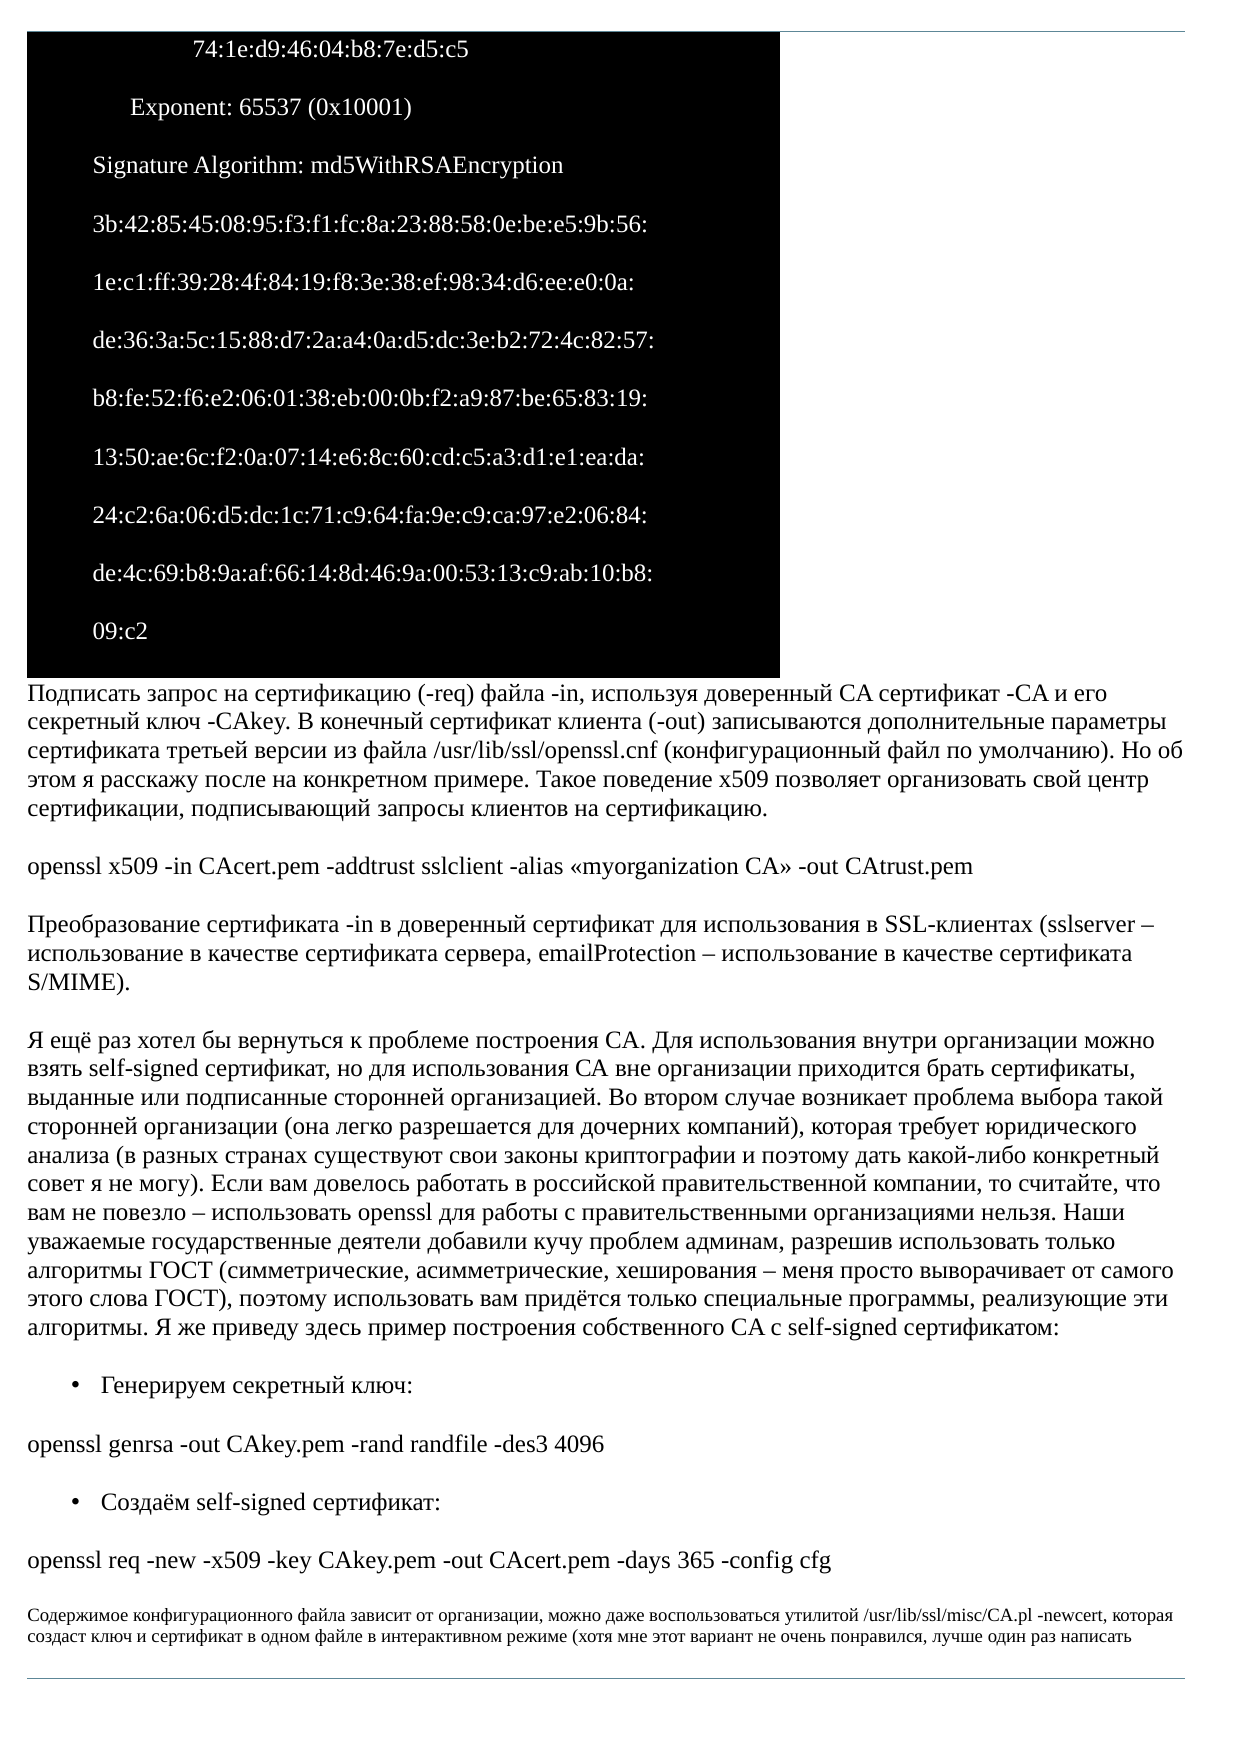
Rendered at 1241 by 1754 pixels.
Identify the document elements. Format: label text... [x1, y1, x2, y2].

table_header Теория и практика OpenSSL Ещё несколько лет назад криптографические системы применялись лишь в исключительных случаях: в правительственных организациях, спецслужбах и иных критических к безопасности данных системах. Однако в настоящее время бурное развитие компьютерных сетей и Интернета заставляет задумываться об обеспечении безопасности всё большее количество людей. Вначале опишем основные принципы и термины криптографии... В настоящее время все озабочены безопасностью передаваемых по сети данных, поэтому свою статью я бы хотел начать с разговора о способах защиты информации. Что такое шифрование? Это запись информации в особом виде, исключающем её прочтение лицами, не знающими шифра. В компьютерном мире защита данных актуальна, как нигде. Обычно шифрованием называют обработку данных при помощи некой функции f(x), где x – обрабатываемые данные. Алгоритм шифрования должен быть таким, что даже само знание алгоритма злоумышленником не должно помочь ему открыть ключ шифрования, то есть алгоритм должен основываться на трудоёмкости подбора ключа, а не на неизвестности алгоритма. Алгоритмы шифрования бывают одно и двунаправленными; однонаправленные алгоритмы чаще всего представляют собой так называемые хеши: численное представление некоего текста. Абсолютно очевидно, что даже зная хеш, невозможно вычислить исходный текст (бывает, что для разных текстов хеш совпадает, что тоже естественно, так как множество вариантов текстов бесконечно, а чисел, используемых в алгоритмах – конечно). Для чего же такое нужно? Применение есть замечательное: если одной и той же хеш-функцией обработать одинаковые строки, то результат будет идентичен! Это свойство можно использовать при проверке пароля: строка, введённая пользователем, хешируется и сравнивается с хешем пароля. При этом из хеша пароля восстановить сам пароль нельзя, можно только применять данную хеш-функцию к разным строкам, ища совпадения, т.е. методом прямого перебора. Вот почему советуют выбирать длинные и сложные пароли для важных целей. Хеш-функций существует огромное множество и есть некоторые стандартные ряды хеш-функций, наибольшее распространение получили ряды MD и SHA. К примеру, стандартная функция Unix crypt вычисляет значение хеш-функции от строки. Один из параметров, передаваемых этой функции, значится как salt, состоит из символов $1$ и строки из 8 символов и определяет выбор хеш-функции из ряда MD5, а возвращаемое значение содержит одиннадцать первых символов salt, чтобы знать в будущем для проверки, какую функцию применять. Если два первых символа salt – произвольная двухсимвольная строка, то используется обычный алгоритм DES (56 бит), а salt определяет выбор алгоритма подмешивания. В настоящее время 56 бит обычно недостаточно, для нахождения ключа длиной 56 бит необходимо перебрать «всего» 72057594037927936 (256) ключей. Для кластера компьютеров эта задача решается в считанные часы, поэтому сейчас во всех современных *nix используется алгоритм MD5, который позволяет генерировать отпечатки (хеши) паролей длиной до 128 бит, для подбора которого потребуются в худшем случае миллиарды лет! Итак, можно закончить с однонаправленными алгоритмами и перейти к двунаправленным... Существует два рода таких алгоритмов: симметрические и асимметрические (алгоритмы с публичным ключом). Симметрические алгоритмы используют один и тот же ключ для шифрования и дешифрования и их стойкость определяется в основном длиной используемого ключа. Ключ симметрического шифрования ни в коем случае нельзя передавать в открытом виде, так как это даст возможность злоумышленнику, получившему этот ключ, расшифровывать данные, этим ключом зашифрованные. Асимметрические алгоритмы предоставляют возможность передачи публичного ключа в открытом виде, в то время как секретный ключ должен быть известен только вам. Приведу наглядную демонстрацию полезности шифрования. К примеру, вы хотите пройти аутентификацию на удалённой машине и посылаете ей свой пароль, конечно же, не сам пароль, а его хеш. Но, к сожалению, где-то на пути встретился хаб, который дал возможность послушать ваши пакеты снифером. Этим, естественно, воспользовался злой дядька, подключённый к этому хабу. Он смог беспрепятственно взять ваш хеш пароля, взломать его (если повезёт) или просто посылать этот же хеш серверу. Таким образом, под вашим логином входят два человека. Не думаю, что кого-то развеселит эта ситуация (разве что злого дядьку, если его не засекут). Или ещё пример полной беззащитности: электронная почта не защищается никак (по крайней мере, по стандартной схеме) и всякий может её прочитать или изменить. Нет-нет, не надо бежать в хозяйственный магазин за мыльцем и верёвочкой – спасение есть. Это асимметрическое шифрование. Идея такова: вначале от генератора случайных чисел формируется определённая строка – секретный ключ, который может использоваться для расшифровки данных, зашифрованных публичным ключом. Публичный ключ вычисляется на основании секретного ключа. Таким образом мы получили пару ключей для шифрования (публичный ключ) и расшифровывания (секретный ключ). Затем на удалённой машине также создаётся подобная пара ключей (скорее всего она будет иной, так как довольно сложно, чтобы на разных машинах генератор случайных чисел генерировал одну и ту же последовательность). Итак, у нас есть две пары ключей, мы должны обменяться публичными ключами. После этого вы можете, используя публичный ключ удалённой машины, зашифровывать данные, которые могут быть расшифрованы ею с помощью имеющегося только у неё секретного ключа. Так как удалённая машина имеет и ваш публичный ключ, то подобная операция может работать наоборот (т.е. передача данных на вашу машину). Да, вроде бы всё хорошо: информация, передаваемая между машинами, может быть расшифрована только ими, но есть одно «но». Представьте ситуацию подмены публичных ключей при доставке: тогда правильный ключ будет считаться неправильным, а подменённый ключ – правильным. Обычным методом защиты публичного ключа асимметрического шифрования является его сертификация. Для понятия сертификации сразу же необходимо объяснить, что такое электронная цифровая подпись. ЭЦП – это хеш сообщения с данными об отправителе, подписанный секретным ключом последнего. На основании ЭЦП можно определить достоверность и неизменность сообщения при условии, что имеется публичный ключ. Публичный ключ, анализируя ЭЦП, даёт один из ответов: достоверен, недостоверен (был изменён). А так как найти такое значение хеша, чтобы оно совпадало для двух различных сообщений (т.е. h(M)=h(M’)) очень сложно, сопоставимо с прямым перебором, то практически нет способа подменить сообщение, подписанное ЭЦП. При пересылке публичного ключа его подмена обычно исключается электронной подписью, гарантирующей неизменность данных. Обычно публичный ключ подписывается либо секретным ключом данной пары, либо одним из доверенных ключей сторонних организаций. То есть в любом случае к ключу ЭЦП должно быть доверие. Такой механизм полностью исключает подмену публичного ключа, так как в противном случае подпись будет недостоверна и программа установления безопасной связи просто не примет данного ключа, автоматически считая его неверным. Есть ещё возможность исключить перехват публичного ключа – подтверждение получения ключа от другой машины и обмен идентификационными сообщениями. Такой метод применён, например, в механизме беспарольной аутентификации SSH. Вы обмениваетесь ключами с сервером и звоните владельцу удалённой машины (особенно это актуально при аутентификации клиента на сервере путём подтверждения валидности ключа), подтверждая и проверяя передачу ключа. При таких методах защиты полностью исключен перехват конфиденциальных данных, если, конечно, не вывесить свой секретный ключ на доску почёта в раздел «Достижения в безопасности за последний квартал». А если серьёзно, то потеря секретного ключа позволяет любому расшифровывать всё, что зашифровано вами или для вас, то есть происходит полная потеря безопасности. Поэтому во многих системах аутентификации секретные ключи дополнительно шифруются неким паролем. Без пароля секретный ключ представляет собой меньше ценности, так как ломать пароль можно только прямым перебором. Но всё же лучше держать секретные ключи при себе. Ещё многих интересует, что означает стойкость ключа. Это просто длина ключа в битах. Чем она больше, тем больше степень сложности подбора секретного ключа перебором. Но одновременно с этим увеличивается время работы алгоритмов и увеличивается объем сообщений за счёт неиспользуемых элементов ключа. Поэтому здесь лучше не бросаться в крайности, стойкость ключа длиной в 1024 бит вроде бы является достаточной (в настоящее время), хотя при пересылке почтовых сообщений используют ключи длиной до 2048 бит (OpenPGP). Для ключей симметрического шифрования достаточной является длина 128 бит. Ещё критичным фактором является работа генератора случайных чисел. Если злоумышленнику удалось найти некую закономерность в генераторе случайных чисел, то ему ничего не стоит создать любой ключ (а зачастую и «случайные» пароли). Поэтому сообщения о громких взломах различных ключей чаще всего вызваны тем, что злоумышленник нашёл баг в генераторе случайных чисел. Некоторых интересует также, что означают загадочные надписи RSA и DSA. Это сокращённые названия алгоритмов асимметрического шифрования. Различаются они математической основой работы, которая определяет степень защищённости и скорость работы в разных режимах (во многих системах существует также ограничение на длину DSA ключей в 1024 бита, ключи RSA могут быть любой длины, но обычно используются ключи 1024 – 4096 бит). Среди алгоритмов симметрического шифрования наиболее распространены следующие: DES (56 бит); 3DES (168 бит); RC* (40 – 128 бит); Blowfish (128 бит); IDEA (128 бит). Алгоритмы, использующие ключи длиной до 128 бит, считаются алгоритмами низкой безопасности, 128 бит – средней, более 128 бит – высокой. Алгоритмы симметрического шифрования могут работать в нескольких режимах, обычно используется режим cbc, когда ключ динамически высчитывается на основании предыдущего блока данных, т.е. в режиме cbc ключ постоянно меняется, что затрудняет атаки. При использовании клиентов, работающих на безопасных каналах связи (SSL – secure socket layer), часто можно видеть запрос на подтверждение публичного ключа для связи или сертификата (подписанного публичного ключа, как было описано ранее). Как я уже говорил, публичный ключ могут подменить, но если вы доверяете своим каналам связи и не думаете, что кто-то охотится персонально за вашими данными, то можно доверять публичному ключу удалённого сервера, так как подмена ключа – занятие довольно трудоёмкое, а если у вас есть некие подозрения на этот счёт, то лучше не доверять ключу, не получив подтверждения от нужного лица или организации (не вздумайте использовать электронную почту: уж если смогли подделать ключ, то подменить письмо не составляет труда). Генерация ключей клиента происходит на лету и они автоматически удаляются после окончания сеанса связи, публичный ключ удалённого сервера помещается в специальное хранилище, что избавляет вас от риска пересылки публичного ключа. Основные атаки на системы асимметрического шифрования связаны с тем, что злоумышленник может угадать содержимое части зашифрованных данных (например, письма часто начинаются со слов «Здравствуйте, »), и это знание облегчает подбор секретного ключа. Ещё очень опасна атака на подмену ключей (man-in-the-middle), когда злоумышленник перехватывает публичные ключи двух людей, затем генерирует две пары ключей и направляет свои публичные ключи обеим сторонам. Теперь первый человек посылает злоумышленнику своё письмо, которое тот расшифровывает своим ключом, читает, зашифровывает публичным ключом второго человека и отправляет ему послание. Таким образом, у людей создается иллюзия защищённой переписки, но читает их сообщения и третий (который, как известно, лишний). Выходом из такой ситуации является сертификация публичных ключей. Существует два способа сертификации ключей: ключ может быть подписан только ключом одного из доверенных источников сертификации (обычно это организации, которые имеют привеллегии сертификации, переданные им правительством страны); ключ может быть подписан одним из ключей, которым вы доверяете (обычно это ваш собственный ключ и ключи организаций, занимающихся выдачей сертификатов). Второй механизм, называемый сетью доверия, используется чаще, так как позволяет добавлять новые ключи к доверенным. Оба механизма предусматривают механизм цепного подписывания, например, если ключ А был подписан ключом Б, который подписан ключом С, который подписан вашим ключом, то ключ А считается доверенным. При этом число таких «шагов» наследования обычно ограничено. Такой механизм сети доверия реализован, например, в системе PGP и в системе OpenSSL. Этим обеспечивается безопасность клиента. Безопасность сервера необходима лишь в случае удаленной беспарольной аутентификации, тогда администратор удалённой системы помещает ваш ключ в список известных ключей системы. Примечание для администраторов: если вы не хотите, чтобы все могли использовать данный ключ, объясните пользователю опасность доступа посторонних лиц к его секретному ключу и убедите его зашифровать секретный ключ паролем, который, кстати, можно удобно хранить в памяти и не вводить лишний раз, но об этом я расскажу в статье об SSH. И ещё: не забывайте убедиться в том, что ключ пришёл от того, кого предполагалось, для этого лучше попросить пользователя принести ключик на дискетке, а потом её дезинтегрировать или оставить в эпицентре ядерного взрыва (жаль этого нельзя проделать с некоторыми «пользователями», хотя почему нельзя? Мария Францевна, подойдите-ка на минутку...) И наконец, скажу ещё вот что: асимметрическое шифрование используется для подписи и зашифровывания почтовых сообщений, удалённой аутентификации и ЭЦП в любых её применениях. Но для передачи большого количества данных через сеть использовать асимметрическое шифрование очень печально – всё загнется окончательно и бесповоротно: уж больно много времени надо для использования подобных алгоритмов. Поэтому при передаче данных по сети используют симметрическое шифрование (3DES, IDEA, Blowfish). Но ключ симметрического шифрования очень опасно передавать в открытом виде (ведь он используется для шифрования и дешифрования), и вначале устанавливается связь асимметрическим шифрованием, как было описано выше. После установления связи клиент генерирует ключ симметрического шифрования и шифрует его публичным ключом сервера, затем отправляет его собственно серверу (также выполняется подписывание симметрического ключа для удостоверения в его неизменности). Сервер расшифровывает своим секретным ключом ключ симметрического шифрования и использует его для общения с клиентом. Красота! Но есть ещё один способ – алгоритм Дифлемана-Хельмана, позволяющий использовать одни и те же ключи как для симметрического, так и для асимметрического шифрования. Он заключается в нехитрых математических законах степенной функции (я не буду на этом заострять внимание, так как вряд ли это пригодится на практике). Оказывается, имея пару – публичный ключ A и секретный ключ B, можно вычислить ключ симметрического шифрования С, который также получается при наличии пары ключей секретный А и публичный B. Говоря проще, ключ С однозначно могут вычислить обе машины, обменявшиеся публичными ключами. Этот ключ можно далее использовать для шифрования/дешифрования данных по стандартному алгоритму симметрического ключа. Такой способ достаточно безопасный, но он пока ещё не получил достаточного распространения и поэтому сейчас чаще используется первый способ. Любопытные тут же поинтересуются: почему, когда я говорил о симметрическом шифровании, я сказал, что 128-и битный ключ теоретически несокрушим, а говоря об асимметрическом шифровании, сказал, что ключ длиной 1024 бит считается пока ещё более-менее безопасным. Тут дело вот в чём: при асимметрическом шифровании выбираются 2 больших простых числа и на их основе создаются секретный и публичный ключи. Не вдаваясь в математику (для математической стороны алгоритмов шифрования можете зайти на лучший алгоритмический ресурс в рунете http://algolist.manual.ru), скажу только одно: для вычисления секретного ключа на основании публичного необходимо выполнить задачу разложения на множители, которая пропорциональна логарифму по модулю большого целого числа (это реализовать намного проще, чем прямой перебор). Ну вот, с теорией покончено, можно приступить к практике. OpenSSL – это система защиты и сертификации данных, название SSL переводится как система безопасных сокетов. OpenSSL используется практически всеми сетевыми серверами для защиты передаваемой информации. Существует API SSL, позволяющее создавать безопасные сокеты с шифрованием передаваемых данных. Но в данной статье я бы хотел рассказать о самой системе OpenSSL, вызываемой через командную строку. Так как OpenSSL поддерживает очень много различных стандартов сертификации, шифрования, хеширования, то использование данной команды достаточно сложно. Внутри OpenSSL существуют отдельные компоненты, отвечающие за то или иное действие. Для получения списка доступных компонентов можно вызвать openssl с параметрами list-standart-commands. Можно также получить список доступных алгоритмов хеширования (list-message-digest-commands) и алгоритмов шифрования (list-cipher-commands). Итак, с помощью команд OpenSSL можно делать следующее: Создавать и управлять ключами RSA и DSA – команды rsa, dsa, dsaparam; Создавать сертификаты формата x509, запросы на сертификацию, восстановление – команды x509, req, verify, ca, crl, pks12, pks7; Зашифровывать данные с помощью симметрического или асимметрического шифрования – команды enc, rsautl; Высчитывать хеши различных типов – команда dgst; Работать с S/MIME – команда s/mime; Проверять работы серверов и клиентов ssl – команды s_client, s_server. Cуществует также несколько вспомогательных утилит ssl: openssl speed [список_алгоритмов_хеширования_или шифрования]: тестирование скорости различных алгоритмов, если запускать без параметров, то тестируются все алгоритмы; алгоритмы внутри списка разделяются пробелом, например: openssl speed md5 rsa idea blowfish des 3des sha1 В конце выводится общая скорость работы различных алгоритмов (в 1000-х байт в секунду), для обработки различной длины блоков. Вот результат работы тестов скорости на моём домашнем компе (Celeron 366), на других компах значения будут другими: Таблица 1 Таблица 2. Проверка алгоритмов асимметрического шифрования openssl rand [-out file] [-rand file] num: генерация num рандомных байт: # openssl rand 5 Wеб~ # openssl ciphers [-ssl2] [-ssl3] [-tls1] NAME: вывод доступных алгоритмов для обеспечения уровня безопасности NAME, где NAME – это символическое название группы алгоритмов. Обычно используются значения: LOW – алгоритмы низкого уровня безопасности (меньше 128 бит); MEDIUM – алгоритмы среднего уровня стойкости (128 бит); HIGH – алгоритмы высокой стойкости (больше 128 бит); ALL – все алгоритмы; NULL – алгоритмы без шифрования. Обычно в настоящее время используются алгоритмы групп MEDIUM и HIGH, которые ещё долго не смогут быть взломаны прямым перебором. Можно также вывести список алгоритмов из нескольких групп, разделив их «:» (например, MEDIUM:HIGH). Теперь я бы хотел рассказать об основных утилитах openssl. Для начала я расскажу о методах генерации ключей, затем о командах шифрования и, наконец, о сертификатах, s/mime, клиент/серверных тестах. Итак, пару слов о генерации ключей. Для создания rsa ключей используется команда genrsa: openssl genrsa [-out file] [-des | -des3 | -idea] [-rand file] [bits] Команда genrsa создаёт секретный ключ длиной bits в формате PEM, шифрует его одним из алгоритмов des (56 бит), des3 (3-й des 168 бит) или idea (128 бит). При выборе алгоритма шифрования будет запрошен пароль для шифрования создаваемого секретного ключа (если алгоритм не указан, то секретный ключ не шифруется, чего делать ни в коем случае нельзя). Опция -out говорит программе, что вывод нужно осуществлять не в stdout, а в файл file (опция -out присутствует во множестве других компонентов openssl и используется аналогичным образом для указания выходного файла). Опция -rand указывает на файл/файлы (разделённые «:»), из которых будут считываться данные для установки seed генератора случайных чисел. В качестве таких файлов сразу же приходит на ум использовать что-то вроде /dev/random или /dev/urandom, но у меня с этим возникли проблемы – всё вешалось наглухо, поэтому я рекомендую в этом случае использовать какие-нибудь сложно угадываемые файлы, вроде /var/log/messages или /boot/vmlinuz, думаю, что угадать содержимое этих файлов не намного проще чем содержимое /dev/random, но работает этот фокус в любом *nixe (опция -rand также присутствует во всех компонентах генерации и управления ключами и сертификатами). Использовать /dev/random и /dev/urandom, конечно, можно, но я для этого скопировал из /dev/random 32 768 байт в файл .rnd таким образом: dd if=/dev/[u]random of=.rnd count=64 Кроме этого, можно указывать в качестве -rand файла EGD сокет, который обеспечивает генерацию определённого количества случайных байт, EGD доступен на узле http://www.lothar.com/tech/crypto. Установка генератора случайных чисел производится на основании хеша -rand файла, поэтому можно указывать файлы различной длины, так как хеш все равно имеет фиксированное число бит. Пример генерации 4096-битового секретного ключа RSA: # openssl genrsa -out /etc/openssl/key.pem -des3 -rand /var/log/messages 4096 После этого секретный ключ зашифровывается и записывается в файл (в текстовом виде). В начале ключа указывается алгоритм шифрования. Для создания публичного ключа rsa на основе секретного используется команда openssl rsa. Данная команда имеет следующий формат: openssl rsa -in filename [-out file] [-des | -des3 |-idea] [-check] [-pubout] Утилита openssl rsa способна изменять пароль и алгоритм шифрования секретного ключа, будучи вызвана с параметром -in и -out. Если применить параметр -pubout, то в указанный файл -out будет записан публичный ключ, вычисленный на основе -in секретного. Например, создание публичного ключа на основании секретного: openssl rsa -in /etc/openssl/key.pem -out /etc/openssl/pubkey.pem -pubout Изменение пароля и алгоритма шифрования секретного ключа с des3 на idea: openssl rsa -in /etc/openssl/key.pem -out /etc/openssl/key1.pem -idea Для создания ключей DSA используется утилита openssl gendsa, аналогичная genrsa, но есть два отличия: во-первых, для ключей DSA нельзя указывать длину в битах и, во-вторых, ключи DSA могут генерироваться согласно некоторым параметрам, записанным в файл paramfile утилитой openssl dsaparam, имеющей следующий формат: openssl dsaparam [-rand file{s}] [-C] [-genkey] [-out file] numbits где numbits – длина желаемого ключа, -С заставляет dsaparam вывести на stdout код на СИ для программной генерации DSA на основе необходимых параметров, а опция -genkey говорит, что в выходной файл, наряду с параметрами, дополнительно записывается созданный секретный ключ DSA, но нельзя его сразу же зашифровать, поэтому удобнее воспользоваться утилитой openssl gendsa, которая имеет схожий синтаксис с командой genrsa, но вместо числа бит указывается файл параметров, созданный dsaparam: # openssl gendsa -out /etc/openssl/dsakey.pem -rand /boot/vmlinuz -idea paramfile Enter PEM passphrase: Verify PEM passphrase: Для управления ключами dsa используется программа openssl dsa, которая абсолютно аналогична (в параметрах) утилите openssl rsa. Поэтому я просто приведу пример генерации публичного ключа DSA: # openssl dsa -in /etc/openssl/dsakey.pem -out /etc/openssl/pubdsakey.pem -pubout Теперь настало время рассказать о компонентах openssl, выполняющих шифрование и хеширование данных. Для выполнения симметрического шифрования используется утилита openssl enc -cipher или её сокращённая запись openssl cipher, где cipher – это одно из символических имён симметрических шифров. Наиболее популярными являются следующие: base-64 (преобразование в текстовый вид); bf (blowfish – 128 бит); des (56 бит); des3 (168 бит); rc4 (128 бит); rc5 (128 бит); rc2 и idea (128 бит). Для указания входного и выходного файлов используются опции -in и -out соответственно. Пароль для шифрования вводится с клавиатуры (можно указать в командной строке параметром -k, но это очень плохо по соображениям безопасности, так как большинство шелов умеют сохранять историю командной строки, на мой взгляд, намного лучше ввести пароль непосредственно перед шифрованием). Учтите, что пароль не спрашивается при обработке файла base64, так как шифрования не происходит. Для расшифровки зашифрованных данных примените openssl cipher с опцией -d (алгоритм шифрования и дешифрования должен совпадать!), а для одновременной обработки данных base64 можно воспользоваться опцией -a. Шифрование по умолчанию происходит с подмешиванием (подсолением), для выбора алгоритма подмешивания используется случайная соль (salt), поэтому, если вы шифруете один и тот же файл в разное время одним и тем же алгоритмом и паролем, то результаты скорее всего будут разными (это затрудняет атаку по словарю). Также по умолчанию используется cbc режим алгоритмов, когда ключ меняется в течение всего сеанса работы согласно передаваемым данным. Приведу несколько примеров: зашифруем файл, используя алгоритм des3: # openssl des3 -in file -out file.des3 расшифруем полученный файл: # openssl des3 -d -in file.des3 -out file зашифруем файл, используя алгоритм blowfish(bf), и закодируем base64: # openssl bf -a -in file -out file.bf64 теперь расшифруем его и обработаем сразу же base64: # openssl bf -a -d -in file.bf64 -out file Для вычисления хешей используется команда openssl dgst -hashalg или краткая форма openssl hashalg (первая команда может также выполнять манипуляции с ЭЦП, но об этом далее). Обычное использование данной команды таково openssl hashalg [-c] file[s]. Вычисляется хеш сообщения фиксированной длины в виде одной строки или, если указана опция -c, строки, разделённой на пары HEX чисел двоеточием. Среди алгоритмов хеширования могут применяться следующие: md2 (128 бит); md4 (128 бит); md5 (128 бит); mdc2 (128 бит); sha (160 бит); sha1 (160 бит); ripemd160 (160 бит). Опять же приведу пару примеров: вычислим md5 хеш файла: # openssl md5 -c file MD5(file)= 81:fd:20:ff:db:06:d5:2d:c3:55:b5:7d:3f:37:ac:94 а теперь SHA1 хеш этого же файла: # openssl sha1 file SHA1(file)= 13f2b3abd8a7add2f3025d89593a0327a8eb83af Как я уже говорил, утилита openssl dgst может использоваться для подписывания сообщения секретным ключом и проверки ЭЦП публичным ключом. Для этого используется следующий синтаксис: openssl dgst -sign private_key -out signature -hashalg file[s] Подписывание file с помощью секретного ключа private_key, используя алгоритм хеширования hasalg (обычно применяются sha1 или md5). openssl dgst -signature signature -verify public_key file[s] Проверка подписи в file, используя публичный ключ public_key и ЭЦП signature. Данная программа выводит «Verification OK» при правильной подписи или «Verification Failure» в любом другом случае. Учтите, что ЭЦП в таком случае хранится отдельно от файла, который ею подписан. Для шифрации и дешифрации RSA алгоритмом используется программа rsautl. Данная утилита имеет также возможность подписывать и проверять подпись сообщений (однако работать всё равно приходится с хешем сообщения, так как подписывать можно только небольшой объём данных, поэтому лучше применять openssl dgst). Для шифрации/дешифрации используется следующий синтаксис: openssl rsautl -in file -out file.cr -keyin pubkey.pem -pubin -encrypt Шифрация file с использованием публичного ключа pubkey.pem. openssl rsautl -in file.cr -out file -keyin secretkey.pem -decrypt Дешифрация file.cr с использованием секретного ключа secretkey.pem. Теперь настало время рассказать об одном из главных применений openssl – управление сертификатами. Openssl имеет возможность генерировать сертификаты, управлять ЭЦП и шифрованием с помощью сертификатов. Однако применение утилит управления сертификатами – достаточно сложная задача. Поэтому для начала я дам общие представления о сертификатах. Сертификат содержит публичный ключ, подписанный одним из корневых доверенных центров сертификации (или комплементарным секретным ключом), данные об организации, выдавшей сертификат, и в некоторых случаях зашифрованный секретный ключ, а также отпечаток (хеш) публичного ключа. Сертификаты имеют время действия, по окончании которого они автоматически считаются недействительными, иерархия сертификатов обычно строится на основании сети доверия (бывают довольно длинные цепочки сертификатов, ведущие к доверенному ключу из root CA). Таким образом, сертификат – это полный комплекс системы асимметрического шифрования, предоставляющий гораздо больше возможностей, чем сами по себе ключи (а также являющийся более защищённой системой). Основным привлекательным моментом сертификата является возможность записи в него информации об организации, этот ключ выдавшей. Таким образом, явно напрашивается применение собственной системы сертификации в данной организации. Можно, например, выдавать сотрудникам их персональные сертификаты, подписанные сертификатом организации (его можно сгенерировать самому или получить от сторонней компании). Причём эти сертификаты впоследствии можно использовать для удостоверения личности сотрудника, например, при почтовой переписке или аутентификации на http-сервере (apache+ssl). Единственное условие, которое должно выполняться, – это наличие на машине клиента сертификата организации в списке корневых доверенных ключей. Общее содержание сертификатов определено стандартом x509, в то время как форматы записей сертификатов могут внести некоторую путаницу. Openssl по умолчанию использует формат PKCS#10, Microsoft использует по умолчанию формат PKCS#12 (в руководстве по openssl этот формат охарактеризован как один большой баг), формат PKCS#7 используется для запросов на сертификацию к CA (центр сертификации) и не может содержать секретного ключа, также для этой цели может использоваться DER-закодированный сертификат (DER-кодирование подобно кодированию base64, но имеет специальное назначение для использования в криптографических системах) также без секретного ключа. Учтите, что при использовании DER-формата убираются маркеры начала и конца сертификата, а его содержимое кодируется base64, поэтому в файле DER можно хранить только один сертификат, с другой стороны DER-сертификаты поддерживаются M$ (стандартное расширение .cer), поэтому иногда бывает нужно преобразовать сертификаты из одного формата в другой (я здесь имею в виду PEM или DER): PEM—>DER openssl x509 -inform PEM -in cert.pem -outform DER -out cert.cer DER—>PEM openssl x509 -inform DER -in cert.cer -outform PEM -out cert.pem Таким же образом можно конвертировать и ключи асимметрического шифрования (используя утилиты rsa или dsa). Думаю, что не сильно запутал вас всеми этими стандартами. Если объяснять на пальцах, то всё выглядит следующим образом: клиент создаёт сертификат и отправляет свой публичный сертификат (PKCS#7) в центр сертификации. В центре сертификации обрабатывается запрос клиента (запрос на сертификацию), и сертификат клиента подписывается секретным ключом центра сертификации. Клиент, имея публичный ключ центра сертификации, проверяет подлинность подписи и может далее использовать свой сертификат. Для организации можно предложить следующее решение: на сервере создаётся сертификат организации; генерируется запрос на сертификацию и отправляется к некоему доверенному центру сертификации (который будет известен всем клиентам и персоналу данной организации); получается сертификат организации, который можно использовать при создании сертификатов клиентов. Последние создаются так: клиент посылает запрос на выдачу сертификата; сервер создаёт сертификат клиента и подписывает его сертификатом организации; клиент получает сертификат клиента и сертификат организации; после проверки достоверности ключа организации (предполагается, что клиент доверяет CA, которым был подписан сертификат организации) проверяется достоверность сертификата клиента. После такой операции клиент будет точно уверен, что получил сертификат от данной организации и может его использовать для работы с ней. По такой схеме построены все центры выдачи сертификатов (правда зачастую сертификат организации бывает подписан самим собой, что требует от клиента добавить сертификат организации к доверенным, а в первой схеме сертификат организации принадлежит к группе промежуточных центров сертификации, и этот случай предпочтительнее с точки зрения безопасности и удобства клиента, но требует больше работы от администратора). Да, хорошенькое объяснение на пальцах! Но что тут поделать: сертификаты – это довольно запутанная вещь. Сейчас я объясню, как создавать сертификаты с помощью openssl и приведу пример только что описанного безобразия... Для создания сертификата используется инструмент openssl req. Он имеет довольно много параметров, поэтому, чтобы не парить мозги, я просто приведу пару примеров его использования. Для начала требуется конфигурационный файл, который имеет следующий формат (все строки, начинающиеся с # – это мои комментарии, в конечном файле их может и не быть): [ req ] # Секция основных опций default_bits = 2048 # Число бит default_keyfile = keyfile.pem # Имя ключа, используемого для сертификата distinguished_name = req_distin-guished_name # DN организации, выдавшей сертификат prompt = no # Брать параметры из конфига неинтерактивный режим [ req_distinguished_name ] # DN организации C=RU # Страна ST=Ivanovskaya # Область L=Gadukino # Город O=Krutie parni # Название организации OU=Sysopka # Название отделения CN=Your personal certificate # Имя для сертификата (персоны, получающей сертификат) emailAddress=certificate@gaduk.ru # Мыло организации Если не указывать prompt no, то значения для параметров будут считаны в интерактивном режиме (то бишь с клавиатуры), а значения параметров будут являться подсказками при вводе данных. При интерактивном режиме можно указывать значения по умолчанию, а также минимальное и максимальное значения для параметров (для строковых параметров устанавливается ограничение на длину). В таком случае общий формат параметра таков: имя = подсказка имя_default = значение_по_умолчанию имя_max = максимум имя_min = минимум Пример интерактивного файла конфигурации: [ req ] default_bits = 1024 default_keyfile = privkey.pem distinguished_name = req_distin-guished_name [ req_distinguished_name ] countryName = Country Name (2 letter code) countryName_default = RU countryName_min = 2 countryName_max = 2 localityName = Locality Name (eg, city) organizationName = Organization Name(eg, org) organizationalUnitName = Organizational Unit Name (eg, section) commonName = Common Name (eg, YOUR name) commonName_max = 64 emailAddress = Email Address emailAddress_max = 40 Спешу обрадовать некоторых ленивых товарищей: если вы намереваетесь создавать просто сертификат сервера (например, для LDAP-сервера), то указывать конфиг необязательно, будет использоваться конфиг по умолчанию /usr/lib/ssl/openssl.cnf, который содержит всё необходимое. Ну а теперь традиционно приведу примеры использования openssl req (я не собираюсь подробно описывать данную команду, так как думаю, что для большинства случаев хватит примеров, а для особых случаев можно почитать man req). openssl req -new -newkey rsa:2048 -keyout rsa_key.pem -config cfg -out certreq.pem Создание запроса на сертификацию (-new) на основе создаваемого секретного ключа rsa (-newkey rsa:2048), который записывается в файл -keyout (и шифруется тройным DES). Запрос на сертификацию создаётся на основе конфигурационного файла-config. openssl req -x509 -new -key private_key.pem -config cfg -out selfcert.pem -days 365 Создание (-new) self-signed сертификата (-x509) для использования в качестве сертификата сервера или сертификата CA. Сертификат создаётся с использованием секретного ключа -key и конфигурационного файла -config. Создаваемый сертификат будет действителен в течение 365 дней (-days), опция -days не применима к запросам на сертификацию. Для управления сертификатами x509 используется утилита openssl x509. С её помощью можно подписать сертификат или запрос на сертификацию сертификатом CA. Также можно просмотреть содержимое сертификата в читаемой форме (DN, публичный ключ, время действия, отпечаток и т. д.). Приведу примеры вышеописанных действий: openssl x509 -in cert.pem -noout -text Просмотреть информацию о сертификате в «нормальной» форме. Вот что примерно будет выведено, также можно использовать дополнительные опции: -fingerprint (необходимо сочетать с одной из опций -sha1, -md5 или -mdc2), -modulus (вывод публичного ключа), -serial, -subject, -issuer (организация, выдавшая сертификат), -email, -startdate, -enddate: Подписать запрос на сертификацию (-req) файла -in, используя доверенный CA сертификат -CA и его секретный ключ -CAkey. В конечный сертификат клиента (-out) записываются дополнительные параметры сертификата третьей версии из файла /usr/lib/ssl/openssl.cnf (конфигурационный файл по умолчанию). Но об этом я расскажу после на конкретном примере. Такое поведение x509 позволяет организовать свой центр сертификации, подписывающий запросы клиентов на сертификацию. openssl x509 -in CAcert.pem -addtrust sslclient -alias «myorganization CA» -out CAtrust.pem Преобразование сертификата -in в доверенный сертификат для использования в SSL-клиентах (sslserver – использование в качестве сертификата сервера, emailProtection – использование в качестве сертификата S/MIME). Я ещё раз хотел бы вернуться к проблеме построения CA. Для использования внутри организации можно взять self-signed сертификат, но для использования СА вне организации приходится брать сертификаты, выданные или подписанные сторонней организацией. Во втором случае возникает проблема выбора такой сторонней организации (она легко разрешается для дочерних компаний), которая требует юридического анализа (в разных странах существуют свои законы криптографии и поэтому дать какой-либо конкретный совет я не могу). Если вам довелось работать в российской правительственной компании, то считайте, что вам не повезло – использовать openssl для работы с правительственными организациями нельзя. Наши уважаемые государственные деятели добавили кучу проблем админам, разрешив использовать только алгоритмы ГОСТ (симметрические, асимметрические, хеширования – меня просто выворачивает от самого этого слова ГОСТ), поэтому использовать вам придётся только специальные программы, реализующие эти алгоритмы. Я же приведу здесь пример построения собственного CA с self-signed сертификатом: Генерируем секретный ключ: openssl genrsa -out CAkey.pem -rand randfile -des3 4096 Создаём self-signed сертификат: openssl req -new -x509 -key CAkey.pem -out CAcert.pem -days 365 -config cfg Содержимое конфигурационного файла зависит от организации, можно даже воспользоваться утилитой /usr/lib/ssl/misc/CA.pl -newcert, которая создаст ключ и сертификат в одном файле в интерактивном режиме (хотя мне этот вариант не очень понравился, лучше один раз написать нормальный конфиг) – о дополнительных требованиях к конфигурации CA сертификата смотри ниже. Генерируем клиентские сертификаты, например, как приведено ниже: #!/bin/bash dd if=/dev/random of=/tmp/.rnd count=64 RAND="/var/log/messages:/boot/vmlinuz:/tmp/.rnd" REQ="openssl req" X509="openssl x509" RSA="openssl rsa" GENRSA="openssl genrsa" O="company" C="RU" ST="region" L="city" PURPOSES="digitalSignature, keyEncipherment" CERTTYPE="client, email, objsign" CA="/etc/openssl/CAcert.pem" CAkey="/etc/openssl/CAkey.pem" OUTDIR="/etc/openssl/clientcert/" CN="client" BITS=2048 DAYS=365 #Создаём секретный ключ во временной папке БЕЗ шифрования TMP="/tmp/ssl-$$" mkdir $TMP if [ ! -d $OUTDIR ];then mkdir $OUTDIR fi pushd $TMP > /dev/null $GENRSA -rand $RAND -out tmp.key $BITS # Создаём конфиг для клиента cat > cfg < [ req ] default_bits = $BITS distinguished_name = req_DN extensions = v3_req [ req_DN ] countryName = "1. Country Name (2 letter code)" countryName_default = "$C" countryName_min = 2 countryName_max = 2 stateOrProvinceName = "2. State or Province Name (full name) " stateOrProvinceName_default = "$ST" localityName = "3. Locality Name (eg, city) " localityName_default = "$L" 0.organizationName = "4. Organization Name (eg, company) " 0.organizationName_default = "$O" organizationalUnitName = "5. Organizational Unit Name (eg, section) " organizationalUnitName_default = "$OU" commonName = "6. Common Name (eg, CA name) " commonName_max = 64 commonName_default = "$CN" emailAddress = "7. Email Address (eg, name@FQDN)" emailAddress_max = 40 emailAddress_default = "" [ v3_req ] basicConstraints = CA:FALSE keyUsage = $PURPOSES nsCertType = $CERTTYPE EOT # Создаём запрос на сертификацию $REQ -new -key tmp.key -config cfg -rand $RAND -out $CN.pem # Этот файл лучше удалить побыстрее: мало ли чего... rm -fr /tmp/.rnd if [ $? -ne 0 ]; then echo "Failed to make a certificate due to error: $?" popd > /dev/null rm -fr $TMP exit $? fi # Подписываем сертификат сертификатом сервера $X509 -req -in $CN.pem -CA $CA -CAkey $CAkey -extfile cfg -days $DAYS -out $OUTDIR$CN.pem chmod 0400 $OUTDIR$CN.pem chown root:root $OUTDIR$CN.pem # Шифруем секретный ключ $RSA -in tmp.key -des3 -out $OUTDIR$CN-key.pem chmod 0400 $OUTDIR$CN-key.pem chown root:root $OUTDIR$CN-key.pem # Выполняем заключительные действия popd > /dev/null rm -fr $TMP echo -e "Generation complete, go to $OUTDIR and give to client $CN his certificate and n private key (for windows users you should use openssl pkcs12 utility)" Дополнительные свойства, описанные в скрипте (v3_req), означают, что клиент может использовать сертификат для подписывания и шифрации, но его сертификат не является CA-сертификатом. Для CA-сертификата значение basicConstraits должно быть равно CA:TRUE (об этом забывать нельзя!). Поле nsCertType определяет дополнительные назначения данного ключа (для использования в качестве клиента, подписывания, использования в почтовых сообщениях). Для CA-сертификатов обычно применяют следующие значения nsCertType: sslCA, emailCA. Для ssl ключей серверов (например, апача) используется значение nsCertType = server. Полученный таким образом сертификат клиента будет содержать информацию о поставщике сертификата (то есть о вашем сертификате организации). Клиенту необходимо будет передать его сертификат, его секретный ключ (зашифрованный!) и ваш сертификат организации. Для клиентов Microsoft необходимо ещё и перевести сертификаты в формат PKCS#12. Для этого воспользуемся командой openssl pkcs12: openssl pkcs12 -export -in client.pem -inkey client-key.pem -out client.p12 -name "Client certificate from our organization" Для обратного преобразования используется синтаксис: openssl pkcs12 -in client.p12 -out client.pem В выходной файл записываются сертификат клиента, CA-сертификат, секретный ключ клиента (его можно зашифровать опцией -des3, -idea и т. д.). Такое поведение позволяет использовать для вывода только формат pem (маркеры здесь обязательны!). Для экспорта сертификата организации можно воспользоваться командой pkcs12 ( конечно же без параметра inkey), можно также обработать сертификат организации base64 и сохранить в файле .cer (openssl x509 -in CA.pem -outform DER -out CA.cer). В openssl существует компонент управления s/mime сообщениями, называющийся openssl smime. Данная утилита позволяет зашифровывать, расшифровывать, управлять ЭЦП и MIME-заголовками писем. Приведу опять же несколько примеров её использования: openssl smime -sign -in mail.txt -text -from CEBKA@smtp.ru -to user@mail.ru -subject "Signed message" -signer mycert.pem -inkey private_key.pem | sendmail user@mail.ru Подписывает сообщение -in (в текстовом виде) и подписывает (-sign) его с помощью сертификата (-signer) и секретного ключа (-inkey). Вывод идёт непосредственно к sendmail, для этого определены MIME-заголовки from, to и subject. openssl smime -verify -in mail.msg -signer user.pem -out signedtext.txt Проверяет подпись в файле -in, записывает сообщение в файл -out, а полученный сертификат – в файл -signer (для проверки s/mime сообщения не требуется ничего, кроме него самого, так как ЭЦП s/mime содержит публичный ключ!). openssl smime -encrypt -in mail.txt -from CEBKA@smtp.ru -to user@mail.ru -subject "Encrypted message" -des3 user.pem | sendmail user@mail.ru Шифрация файла -in с помощью сертификата получателя user.pem, используя алгоритм des3. Вывод программы посылается непосредственно в sendmail. openssl smime -decrypt -in mail.msg -recip mycert.pem -inkey private_key.pem -out mail.txt Расшифровка файла -in с помощью секретного ключа -inkey и сертификата -recip (ваш собственный сертификат). Есть альтернатива не указывать smime-заголовки from, to и subject. Можно просто указать необходимый файл -out и добавить заголовки с помощью программы sendmail вручную. Кроме этого, есть ещё одна деталь использования smime: некоторые почтовые клиенты используют в качестве подписи вложение в формате PKCS#7 (чаще всего закодированное base64). В таком случае необходимо применять smime следующим образом: openssl smime -verify -inform [PEM | DER] -in signature.pem[der] -content mail.txt PEM используется для стандартного формата PKCS#7, а DER заставляет произвести дополнительную обработку base64. Учтите, что в данном случае файл -in представляет собой только подпись (аттачмент), а -content – непосредственно текст письма. Можно также заставить smime подписывать сообщения подобным образом, если указать опцию -pk7out (PEM-формат). Для преобразования PKCS#7 структуры из формата PEM в формат DER можно воспользоваться утилитой openssl base64 (обратное преобразование достигается за счёт использования опции -d). Итак, думаю, что для большинства операций с использованием SSL этого будет достаточно. [27, 32, 1185, 1678]
table_header 74:1e:d9:46:04:b8:7e:d5:c5 Exponent: 65537 (0x10001) Signature Algorithm: md5WithRSAEncryption 3b:42:85:45:08:95:f3:f1:fc:8a:23:88:58:0e:be:e5:9b:56: 1e:c1:ff:39:28:4f:84:19:f8:3e:38:ef:98:34:d6:ee:e0:0a: de:36:3a:5c:15:88:d7:2a:a4:0a:d5:dc:3e:b2:72:4c:82:57: b8:fe:52:f6:e2:06:01:38:eb:00:0b:f2:a9:87:be:65:83:19: 13:50:ae:6c:f2:0a:07:14:e6:8c:60:cd:c5:a3:d1:e1:ea:da: 24:c2:6a:06:d5:dc:1c:71:c9:64:fa:9e:c9:ca:97:e2:06:84: de:4c:69:b8:9a:af:66:14:8d:46:9a:00:53:13:c9:ab:10:b8: 09:c2 [27, 32, 780, 678]
